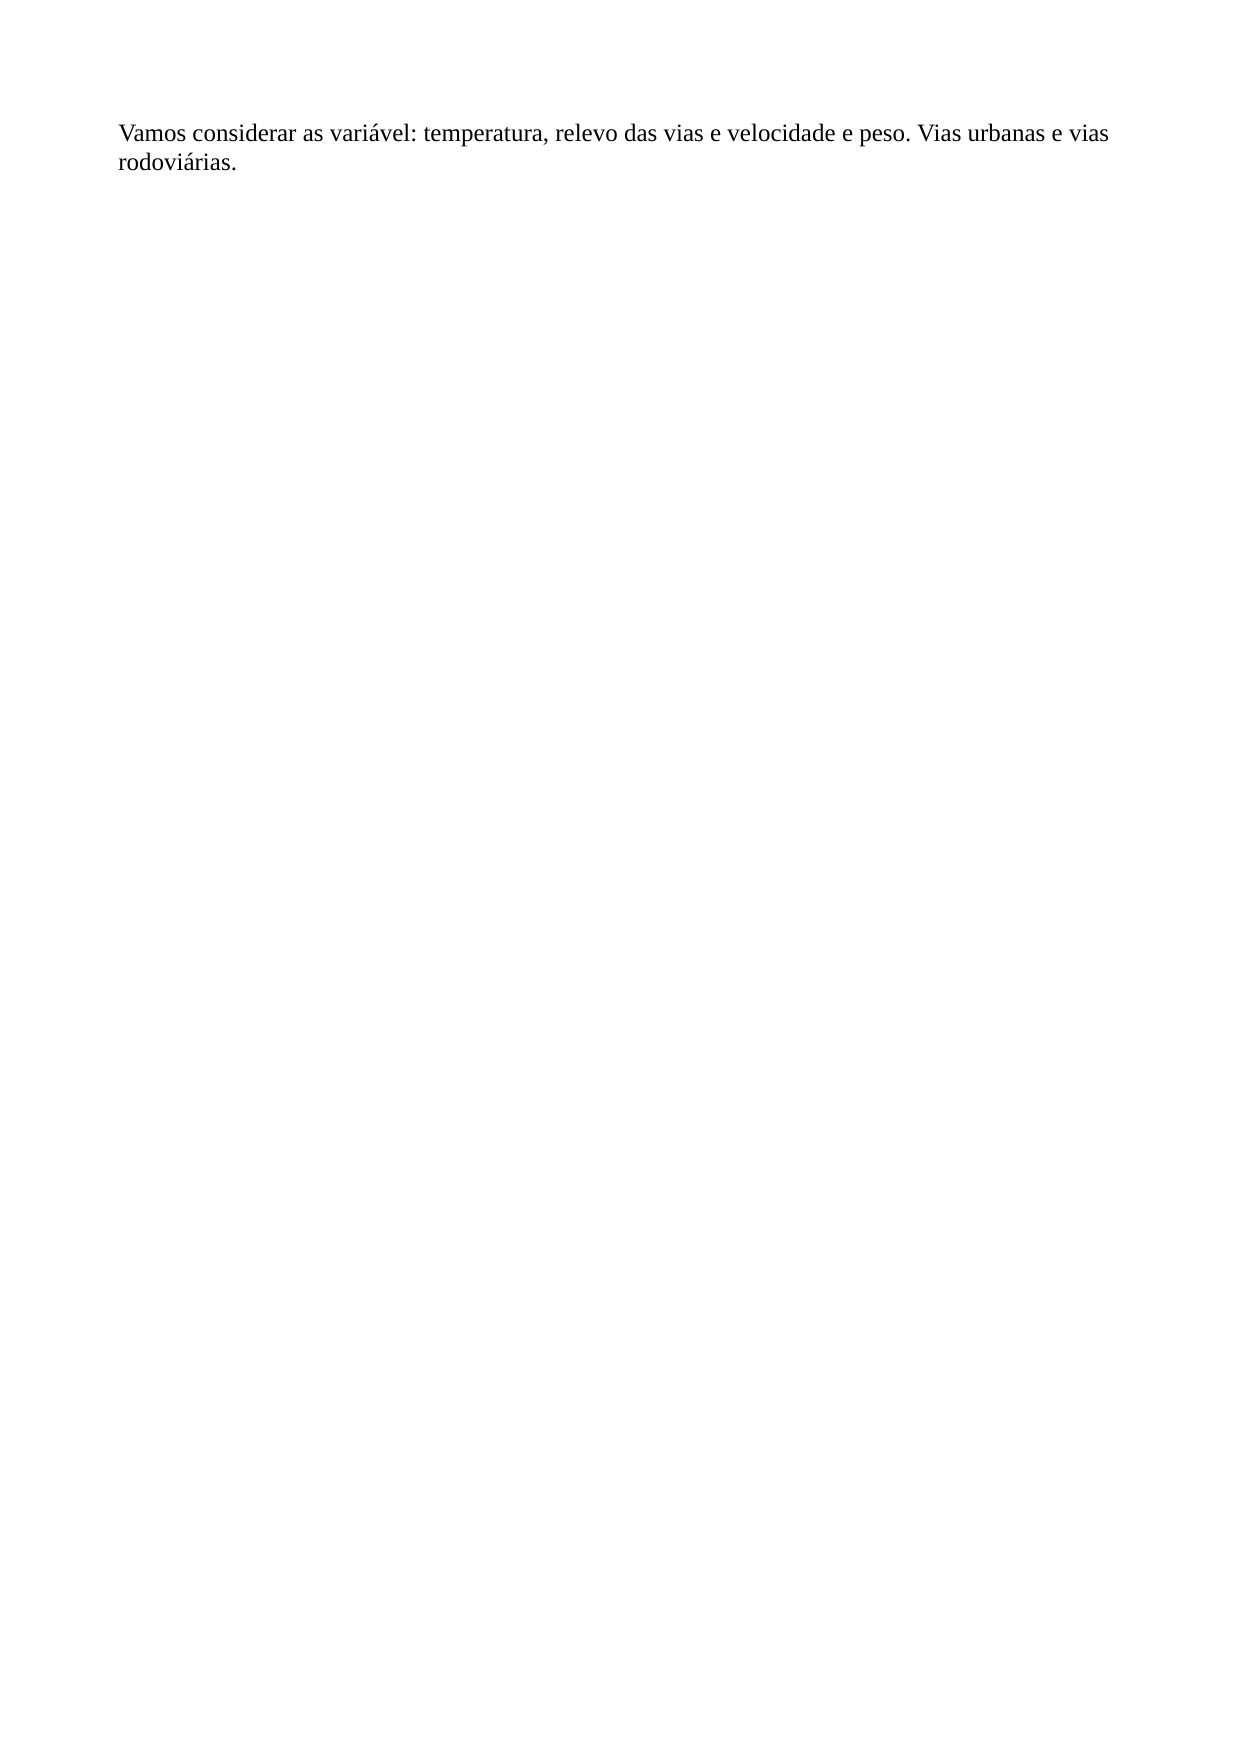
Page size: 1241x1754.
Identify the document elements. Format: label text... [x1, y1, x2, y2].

text Vamos considerar as variável: temperatura, relevo das vias e velocidade e peso. Vias urbanas e vias rodoviárias. [118, 118, 1122, 176]
